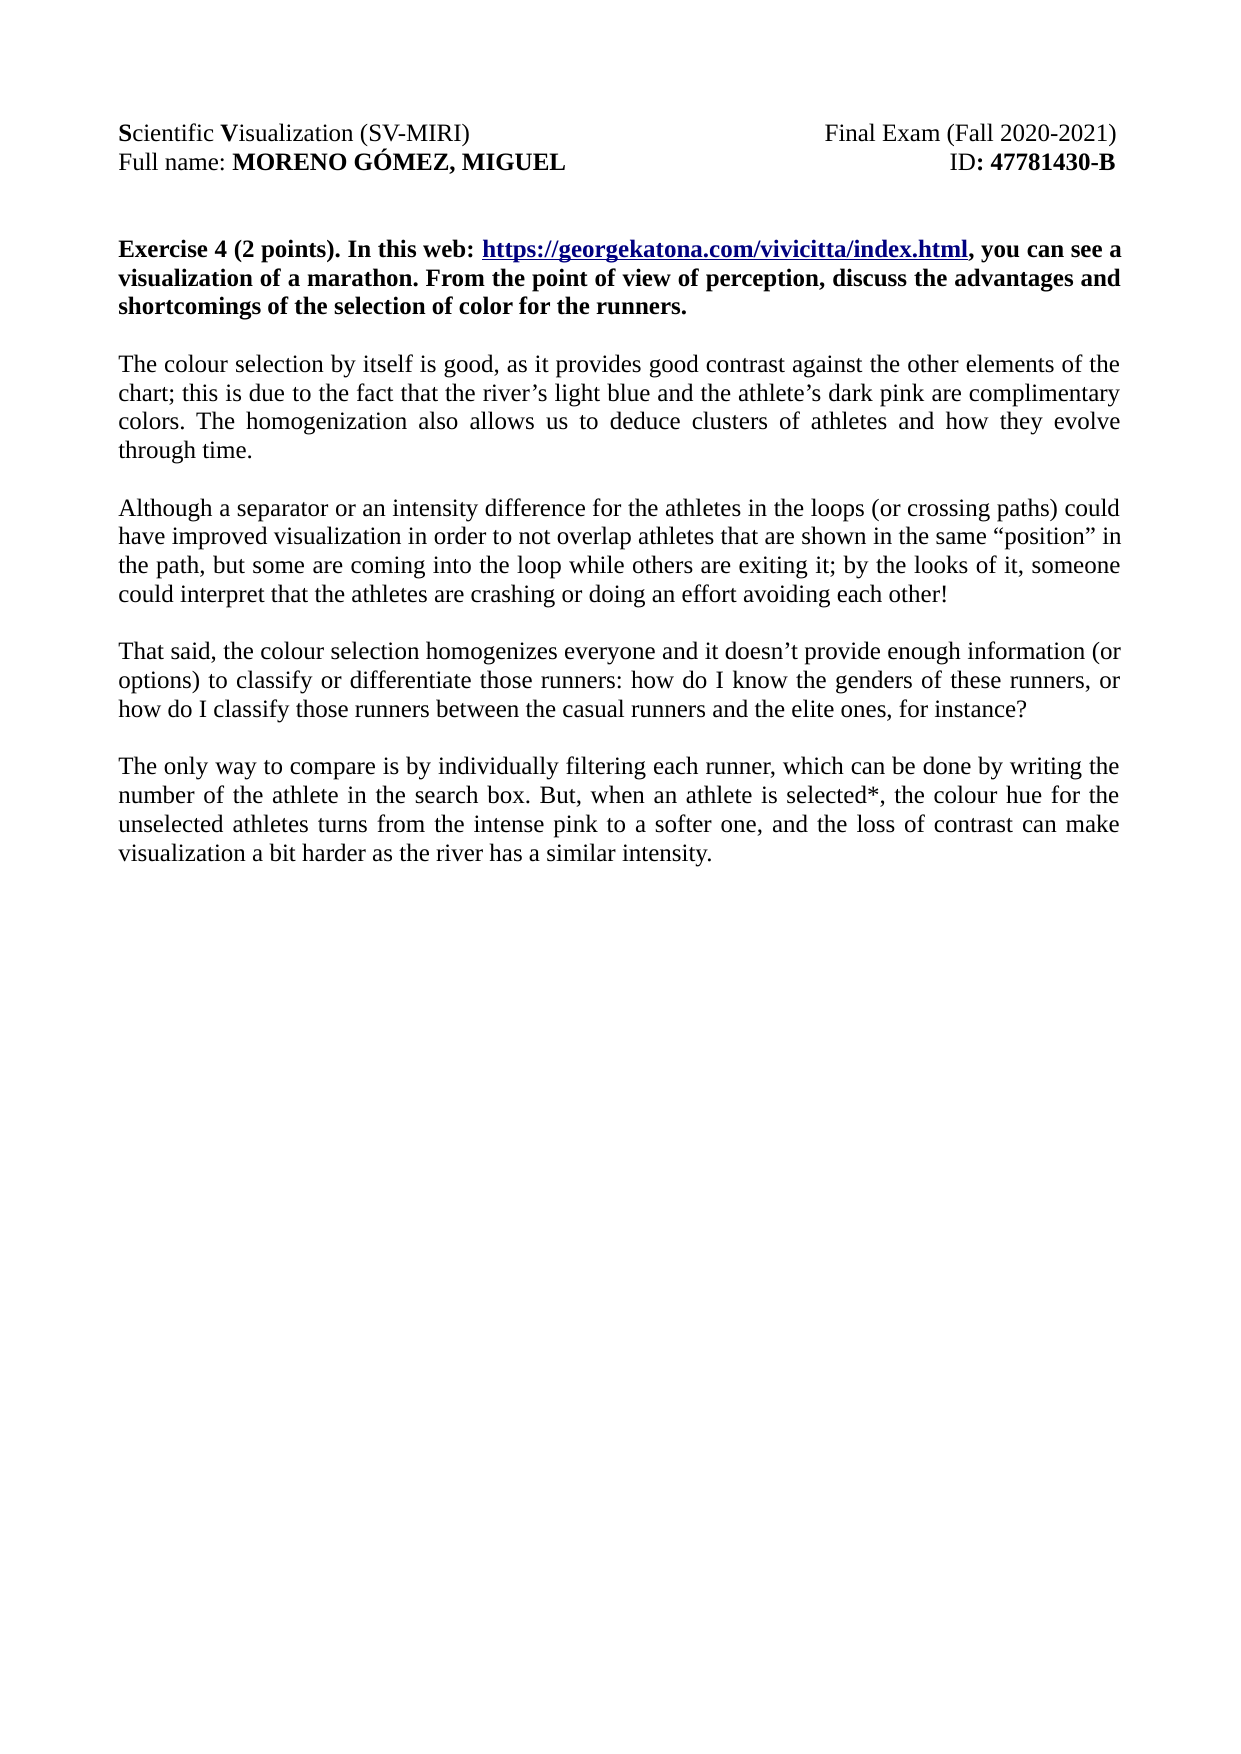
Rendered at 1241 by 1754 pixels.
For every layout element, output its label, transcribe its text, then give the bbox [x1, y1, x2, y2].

text Although a separator or an intensity difference for the athletes in the loops (or crossing paths) could have improved visualization in order to not overlap athletes that are shown in the same “position” in the path, but some are coming into the loop while others are exiting it; by the looks of it, someone could interpret that the athletes are crashing or doing an effort avoiding each other! [118, 493, 1122, 608]
text The only way to compare is by individually filtering each runner, which can be done by writing the number of the athlete in the search box. But, when an athlete is selected*, the colour hue for the unselected athletes turns from the intense pink to a softer one, and the loss of contrast can make visualization a bit harder as the river has a similar intensity. [118, 751, 1122, 866]
text Exercise 4 (2 points). In this web: https://georgekatona.com/vivicitta/index.html, you can see a visualization of a marathon. From the point of view of perception, discuss the advantages and shortcomings of the selection of color for the runners. [118, 234, 1122, 320]
text That said, the colour selection homogenizes everyone and it doesn’t provide enough information (or options) to classify or differentiate those runners: how do I know the genders of these runners, or how do I classify those runners between the casual runners and the elite ones, for instance? [118, 636, 1122, 723]
text The colour selection by itself is good, as it provides good contrast against the other elements of the chart; this is due to the fact that the river’s light blue and the athlete’s dark pink are complimentary colors. The homogenization also allows us to deduce clusters of athletes and how they evolve through time. [118, 349, 1122, 464]
